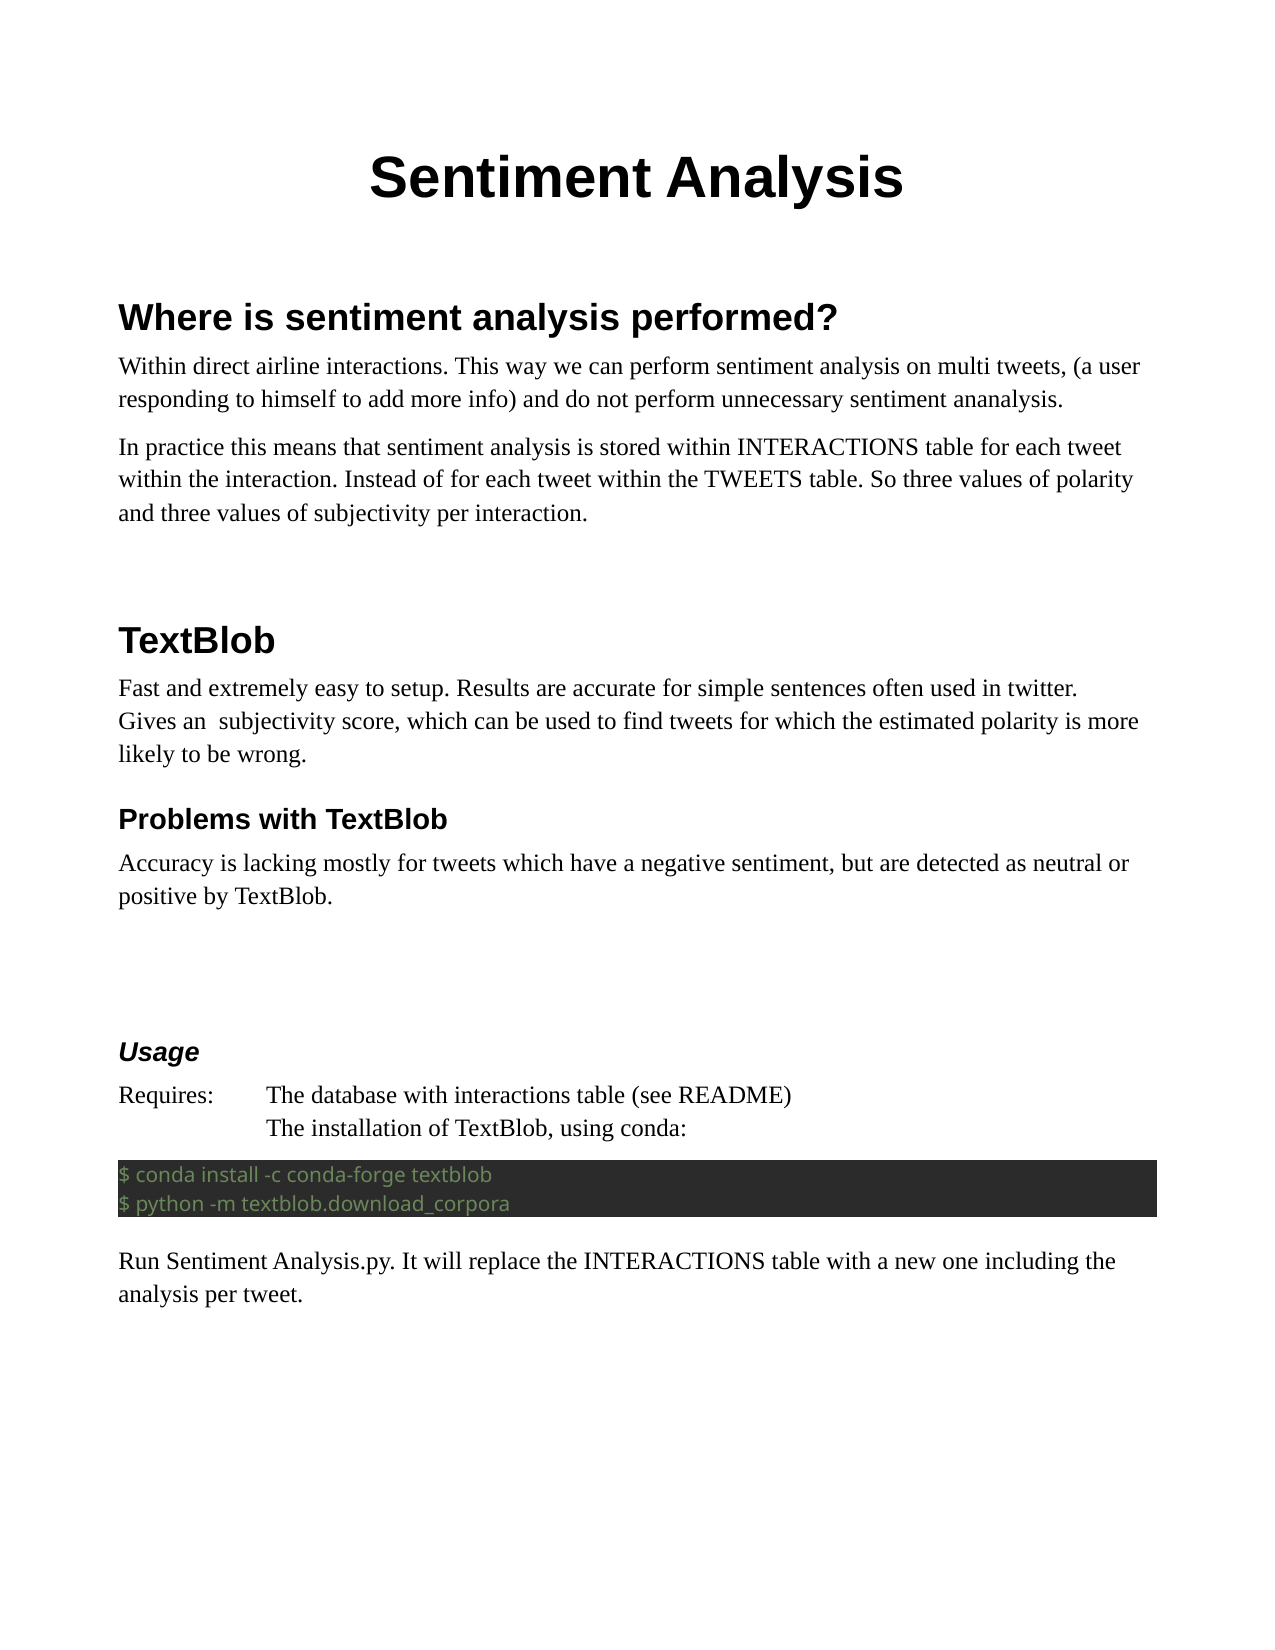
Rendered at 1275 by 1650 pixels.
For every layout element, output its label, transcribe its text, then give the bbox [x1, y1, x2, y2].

subtitle Usage [118, 1036, 1157, 1067]
text Requires: The database with interactions table (see README) The installation of TextBlob, using conda: [118, 1080, 1157, 1142]
text $ conda install -c conda-forge textblob $ python -m textblob.download_corpora [118, 1160, 1157, 1217]
text Within direct airline interactions. This way we can perform sentiment analysis on multi tweets, (a user responding to himself to add more info) and do not perform unnecessary sentiment ananalysis. [118, 351, 1157, 413]
text In practice this means that sentiment analysis is stored within INTERACTIONS table for each tweet within the interaction. Instead of for each tweet within the TWEETS table. So three values of polarity and three values of subjectivity per interaction. [118, 432, 1157, 526]
text Fast and extremely easy to setup. Results are accurate for simple sentences often used in twitter. Gives an subjectivity score, which can be used to find tweets for which the estimated polarity is more likely to be wrong. [118, 673, 1157, 768]
subtitle TextBlob [118, 618, 1157, 661]
subtitle Where is sentiment analysis performed? [118, 295, 1157, 338]
text Accuracy is lacking mostly for tweets which have a negative sentiment, but are detected as neutral or positive by TextBlob. [118, 848, 1157, 909]
text Run Sentiment Analysis.py. It will replace the INTERACTIONS table with a new one including the analysis per tweet. [118, 1246, 1157, 1308]
title Sentiment Analysis [118, 143, 1157, 210]
subtitle Problems with TextBlob [118, 802, 1157, 835]
